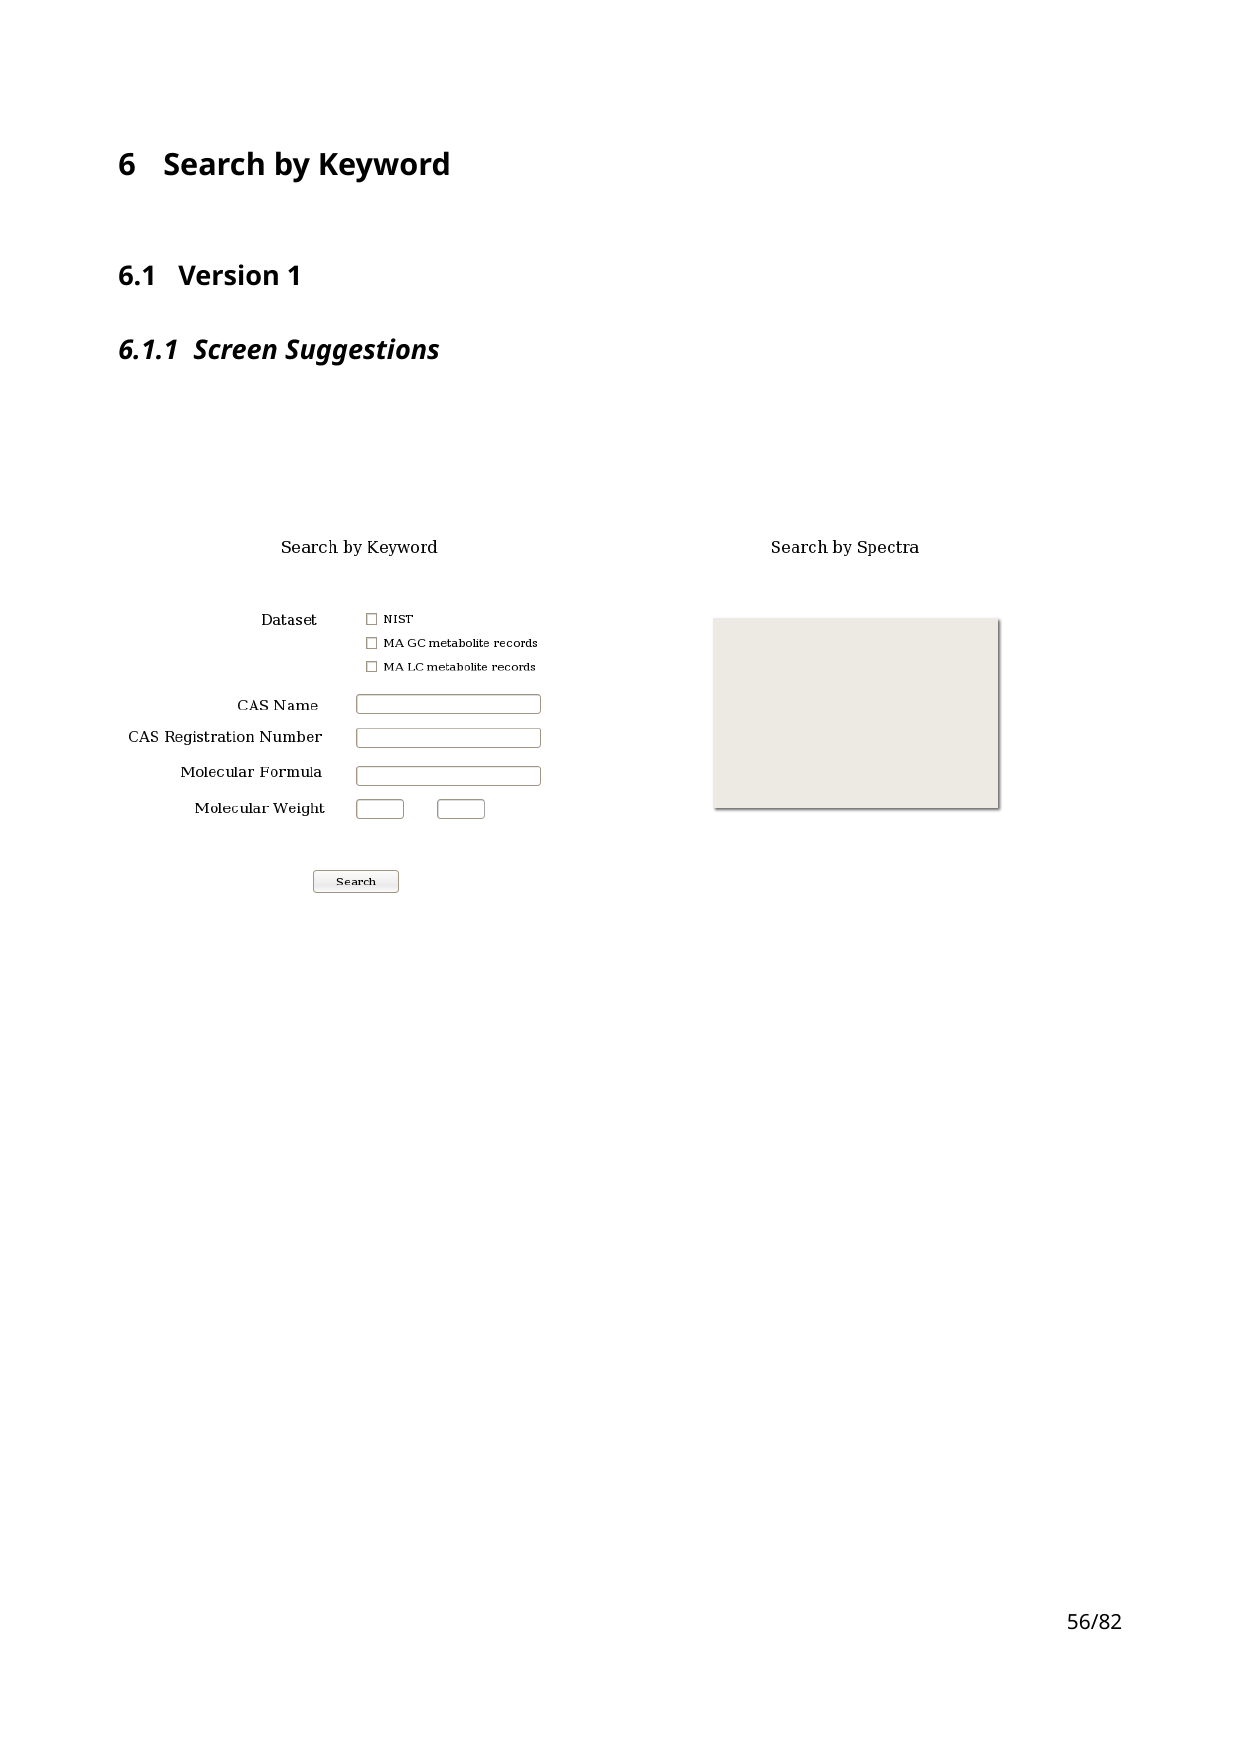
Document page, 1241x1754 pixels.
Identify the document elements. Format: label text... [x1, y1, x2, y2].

picture [118, 380, 1122, 1078]
subtitle Search by Keyword [118, 143, 1122, 185]
subtitle Screen Suggestions [118, 331, 1122, 368]
subtitle Version 1 [118, 256, 1122, 293]
